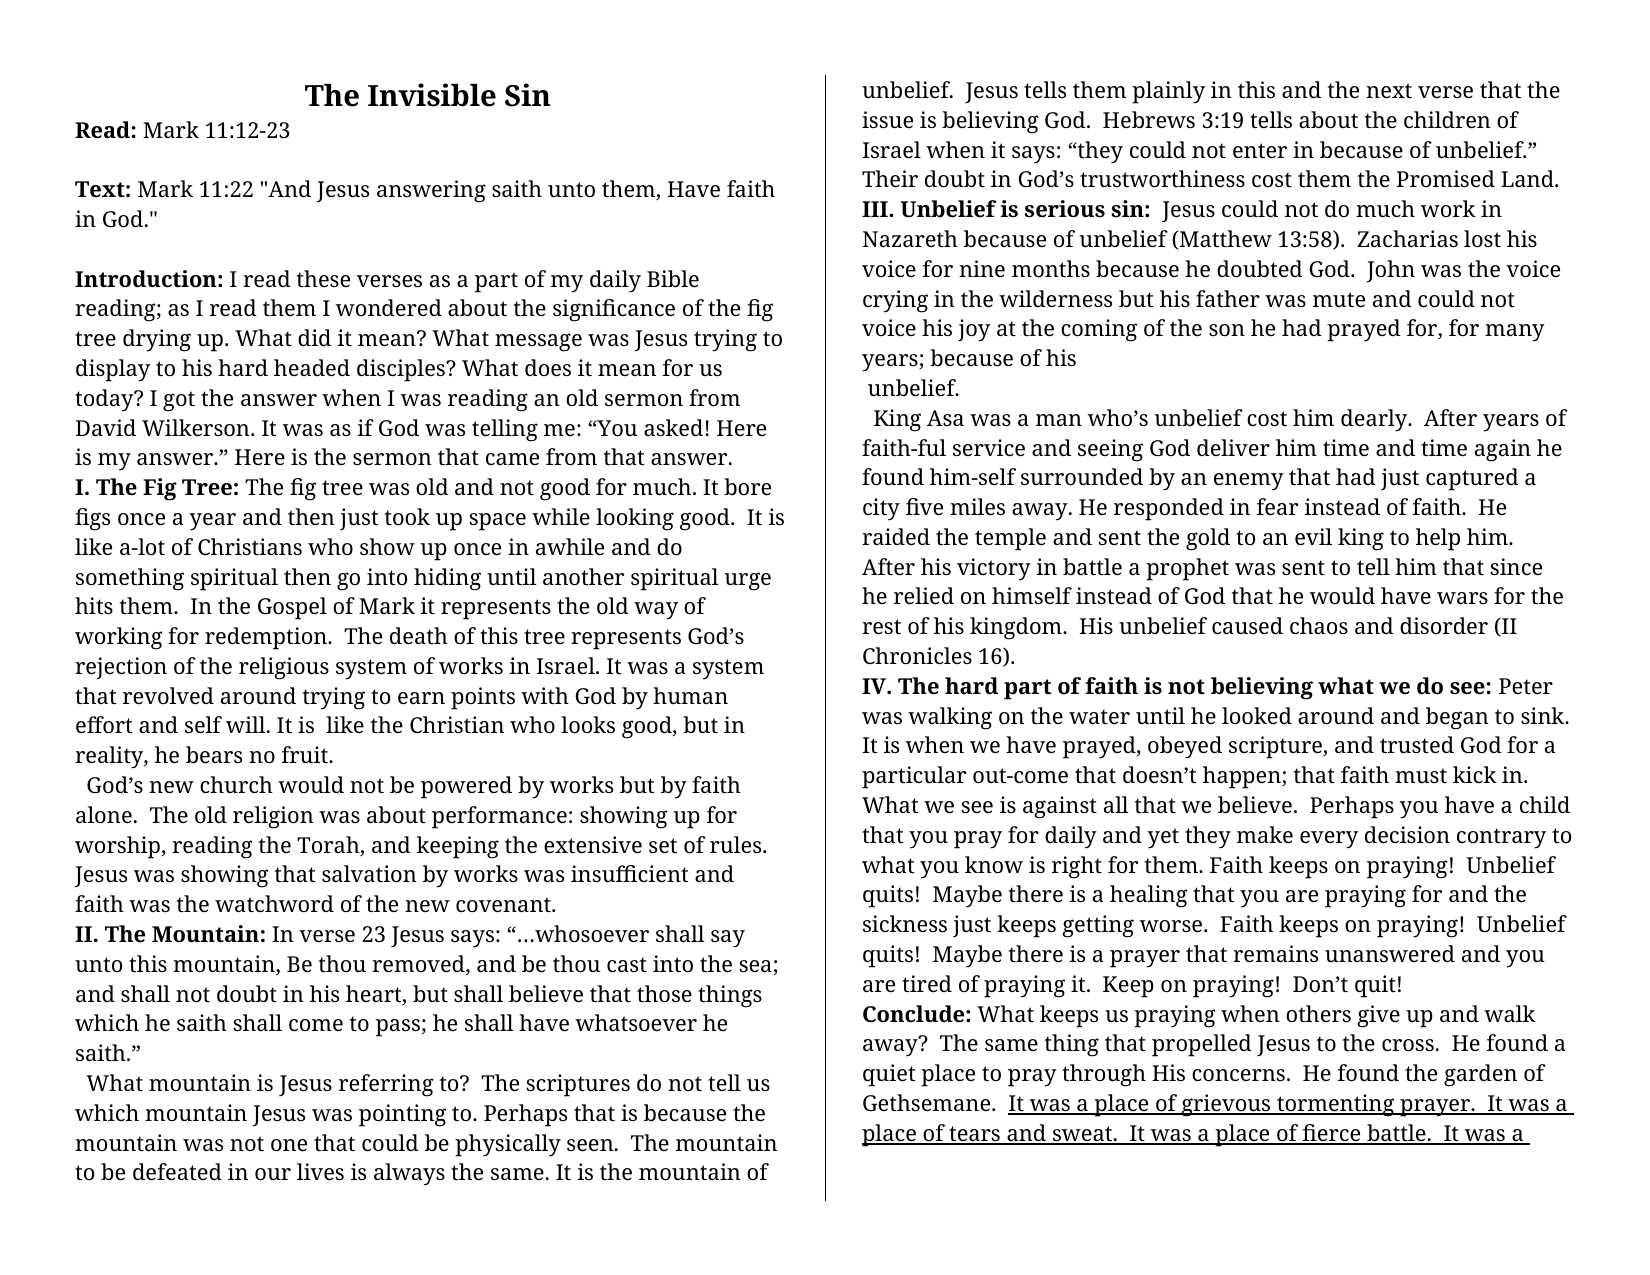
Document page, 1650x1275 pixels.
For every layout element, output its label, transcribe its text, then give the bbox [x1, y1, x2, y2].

text unbelief. Jesus tells them plainly in this and the next verse that the issue is believing God. Hebrews 3:19 tells about the children of Israel when it says: “they could not enter in because of unbelief.” Their doubt in God’s trustworthiness cost them the Promised Land. [862, 75, 1575, 194]
text IV. The hard part of faith is not believing what we do see: Peter was walking on the water until he looked around and began to sink. It is when we have prayed, obeyed scripture, and trusted God for a particular out-come that doesn’t happen; that faith must kick in. What we see is against all that we believe. Perhaps you have a child that you pray for daily and yet they make every decision contrary to what you know is right for them. Faith keeps on praying! Unbelief quits! Maybe there is a healing that you are praying for and the sickness just keeps getting worse. Faith keeps on praying! Unbelief quits! Maybe there is a prayer that remains unanswered and you are tired of praying it. Keep on praying! Don’t quit! [862, 671, 1575, 998]
text Introduction: I read these verses as a part of my daily Bible reading; as I read them I wondered about the significance of the fig tree drying up. What did it mean? What message was Jesus trying to display to his hard headed disciples? What does it mean for us today? I got the answer when I was reading an old sermon from David Wilkerson. It was as if God was telling me: “You asked! Here is my answer.” Here is the sermon that came from that answer. [75, 264, 788, 472]
title The Invisible Sin [75, 75, 788, 115]
text II. The Mountain: In verse 23 Jesus says: “…whosoever shall say unto this mountain, Be thou removed, and be thou cast into the sea; and shall not doubt in his heart, but shall believe that those things which he saith shall come to pass; he shall have whatsoever he saith.” [75, 919, 788, 1068]
text God’s new church would not be powered by works but by faith alone. The old religion was about performance: showing up for worship, reading the Torah, and keeping the extensive set of rules. Jesus was showing that salvation by works was insufficient and faith was the watchword of the new covenant. [75, 770, 788, 919]
text Conclude: What keeps us praying when others give up and walk away? The same thing that propelled Jesus to the cross. He found a quiet place to pray through His concerns. He found the garden of Gethsemane. It was a place of grievous tormenting prayer. It was a place of tears and sweat. It was a place of fierce battle. It was a [862, 998, 1575, 1147]
text I. The Fig Tree: The fig tree was old and not good for much. It bore figs once a year and then just took up space while looking good. It is like a-lot of Christians who show up once in awhile and do something spiritual then go into hiding until another spiritual urge hits them. In the Gospel of Mark it represents the old way of working for redemption. The death of this tree represents God’s rejection of the religious system of works in Israel. It was a system that revolved around trying to earn points with God by human effort and self will. It is like the Christian who looks good, but in reality, he bears no fruit. [75, 472, 788, 770]
text King Asa was a man who’s unbelief cost him dearly. After years of faith-ful service and seeing God deliver him time and time again he found him-self surrounded by an enemy that had just captured a city five miles away. He responded in fear instead of faith. He raided the temple and sent the gold to an evil king to help him. After his victory in battle a prophet was sent to tell him that since he relied on himself instead of God that he would have wars for the rest of his kingdom. His unbelief caused chaos and disorder (II Chronicles 16). [862, 403, 1575, 671]
text Text: Mark 11:22 "And Jesus answering saith unto them, Have faith in God." [75, 174, 788, 234]
text What mountain is Jesus referring to? The scriptures do not tell us which mountain Jesus was pointing to. Perhaps that is because the mountain was not one that could be physically seen. The mountain to be defeated in our lives is always the same. It is the mountain of [75, 1068, 788, 1187]
text III. Unbelief is serious sin: Jesus could not do much work in Nazareth because of unbelief (Matthew 13:58). Zacharias lost his voice for nine months because he doubted God. John was the voice crying in the wilderness but his father was mute and could not voice his joy at the coming of the son he had prayed for, for many years; because of his [862, 194, 1575, 373]
text unbelief. [862, 373, 1575, 403]
text Read: Mark 11:12-23 [75, 115, 788, 144]
